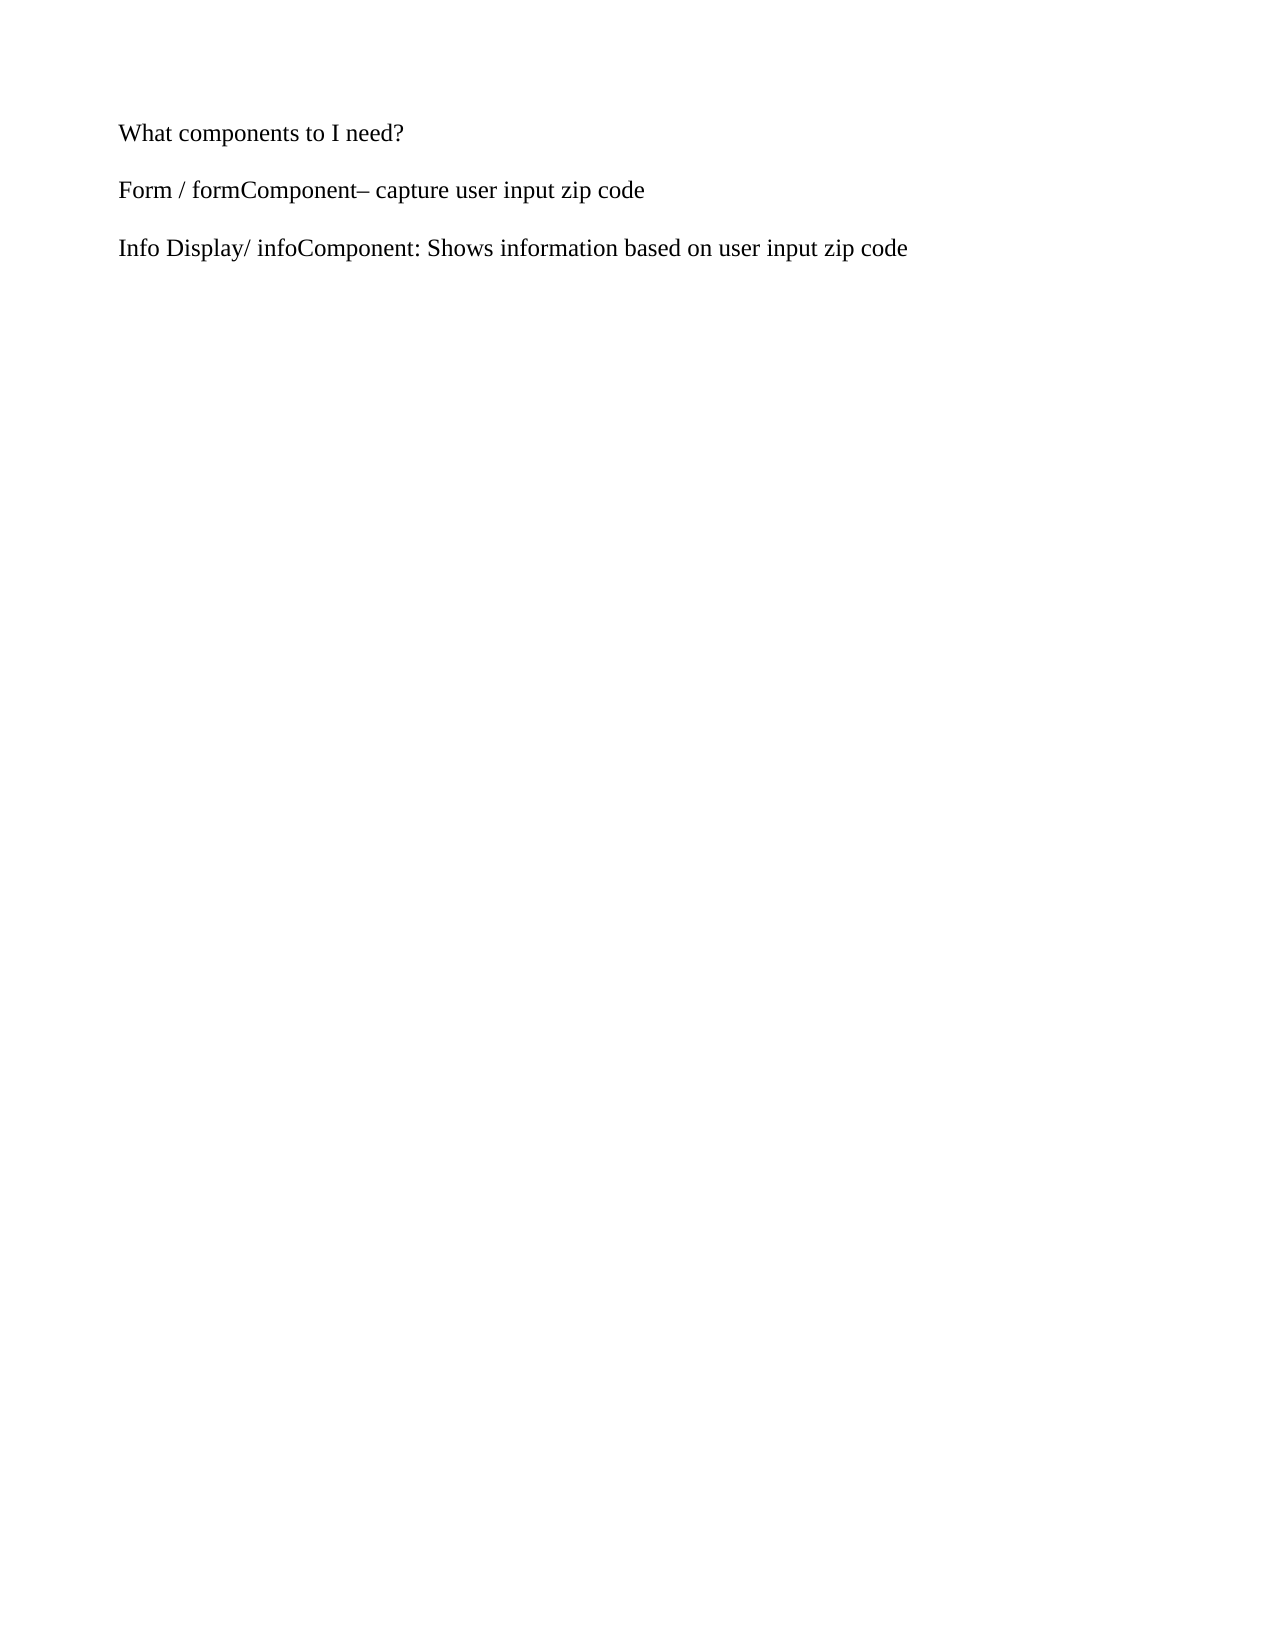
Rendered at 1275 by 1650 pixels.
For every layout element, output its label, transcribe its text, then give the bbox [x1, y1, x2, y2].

text Info Display/ infoComponent: Shows information based on user input zip code [118, 233, 1157, 262]
text Form / formComponent– capture user input zip code [118, 176, 1157, 204]
text What components to I need? [118, 118, 1157, 147]
